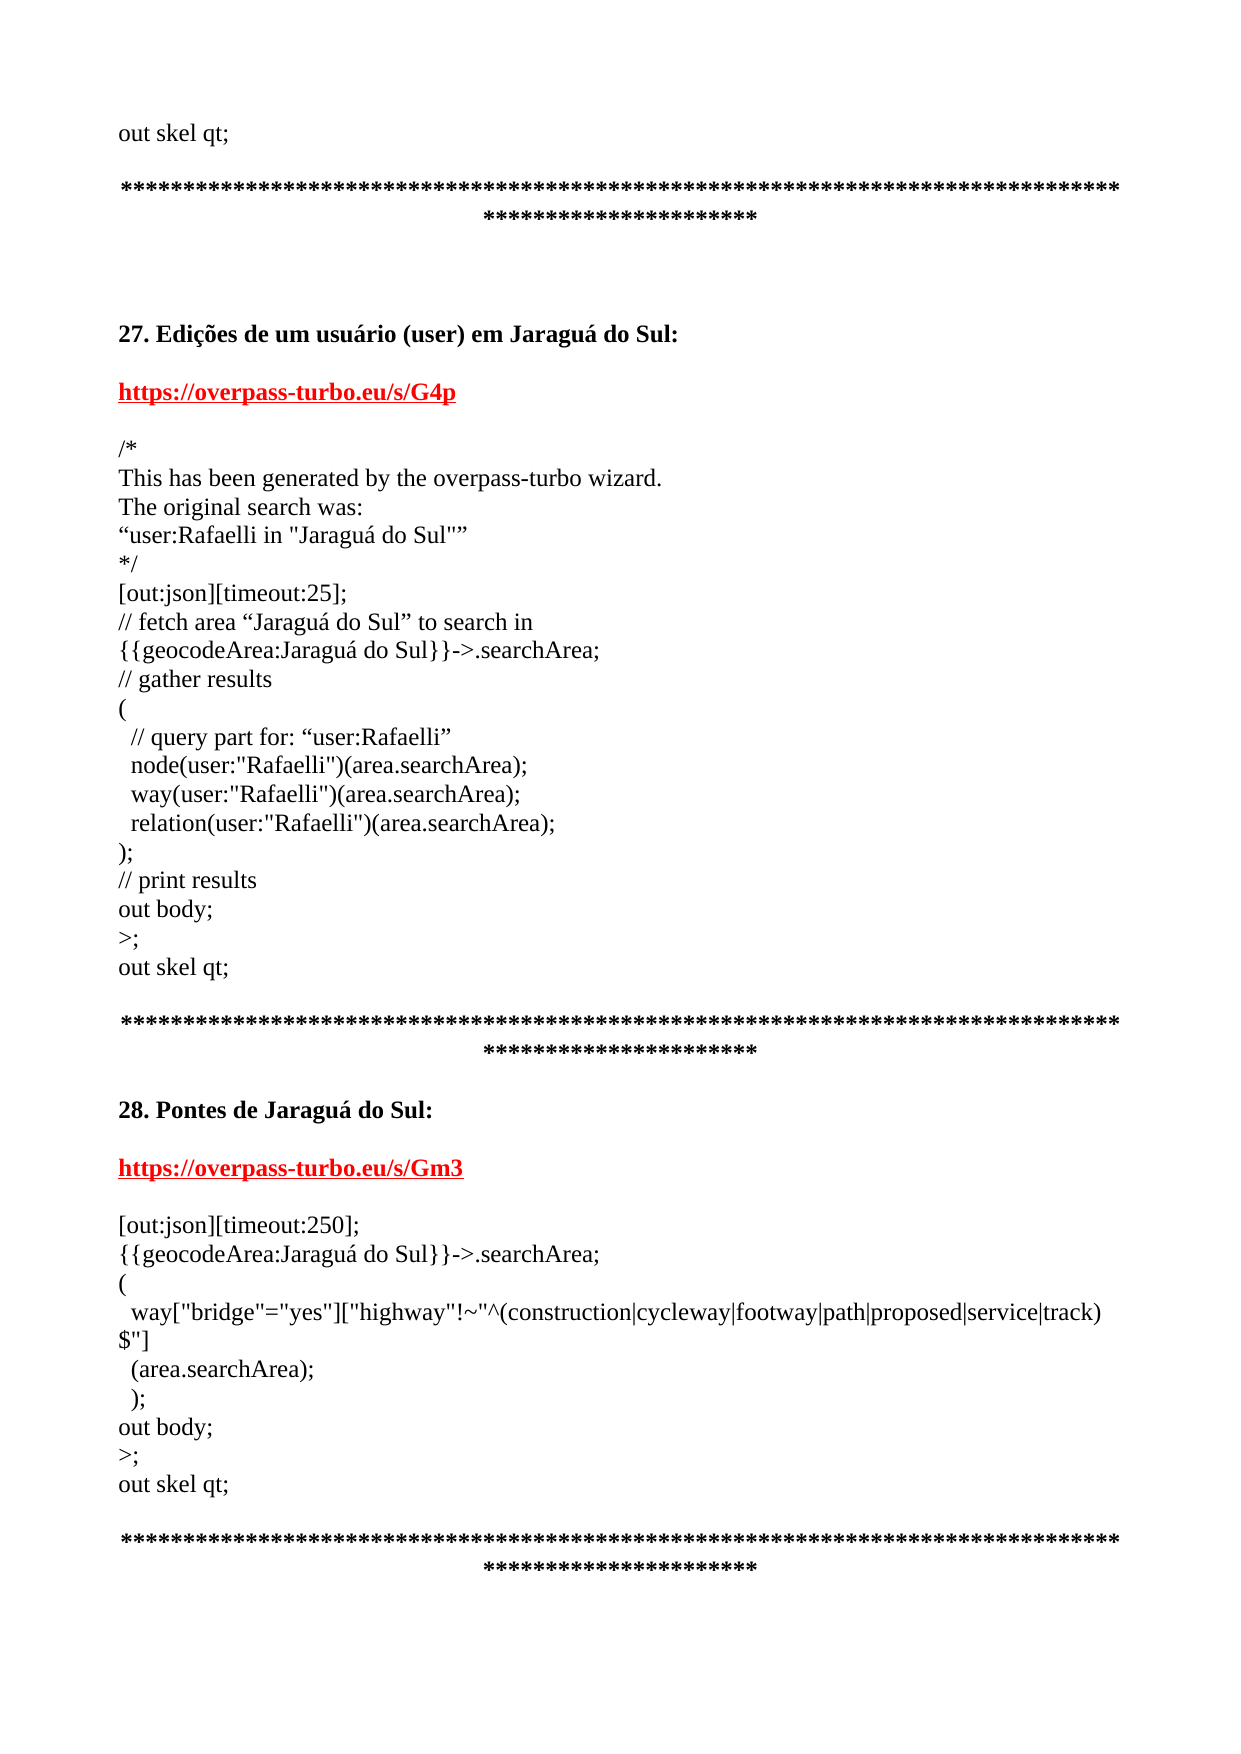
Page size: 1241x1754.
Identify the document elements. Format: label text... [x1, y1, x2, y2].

text out skel qt; [118, 1469, 1122, 1498]
text relation(user:"Rafaelli")(area.searchArea); [118, 808, 1122, 837]
text 27. Edições de um usuário (user) em Jaraguá do Sul: [118, 319, 1122, 348]
text // fetch area “Jaraguá do Sul” to search in [118, 607, 1122, 636]
text {{geocodeArea:Jaraguá do Sul}}->.searchArea; [118, 636, 1122, 664]
text ( [118, 1268, 1122, 1297]
text ); [118, 837, 1122, 866]
text out skel qt; [118, 952, 1122, 981]
text way["bridge"="yes"]["highway"!~"^(construction|cycleway|footway|path|proposed|service|track)$"] [118, 1297, 1122, 1354]
text */ [118, 549, 1122, 578]
text >; [118, 923, 1122, 952]
text ****************************************************************************************************** [118, 1009, 1122, 1067]
text ( [118, 693, 1122, 722]
text >; [118, 1441, 1122, 1469]
text out skel qt; [118, 118, 1122, 147]
text node(user:"Rafaelli")(area.searchArea); [118, 751, 1122, 779]
text https://overpass-turbo.eu/s/G4p [118, 377, 1122, 406]
text The original search was: [118, 492, 1122, 521]
text 28. Pontes de Jaraguá do Sul: [118, 1096, 1122, 1124]
text out body; [118, 894, 1122, 923]
text // gather results [118, 664, 1122, 693]
text /* [118, 434, 1122, 463]
text out body; [118, 1412, 1122, 1441]
text (area.searchArea); [118, 1354, 1122, 1383]
text [out:json][timeout:250]; [118, 1211, 1122, 1239]
text way(user:"Rafaelli")(area.searchArea); [118, 779, 1122, 808]
text This has been generated by the overpass-turbo wizard. [118, 463, 1122, 492]
text https://overpass-turbo.eu/s/Gm3 [118, 1153, 1122, 1182]
text ****************************************************************************************************** [118, 176, 1122, 233]
text “user:Rafaelli in "Jaraguá do Sul"” [118, 521, 1122, 549]
text [out:json][timeout:25]; [118, 578, 1122, 607]
text // print results [118, 866, 1122, 894]
text {{geocodeArea:Jaraguá do Sul}}->.searchArea; [118, 1239, 1122, 1268]
text // query part for: “user:Rafaelli” [118, 722, 1122, 751]
text ); [118, 1383, 1122, 1412]
text ****************************************************************************************************** [118, 1527, 1122, 1584]
